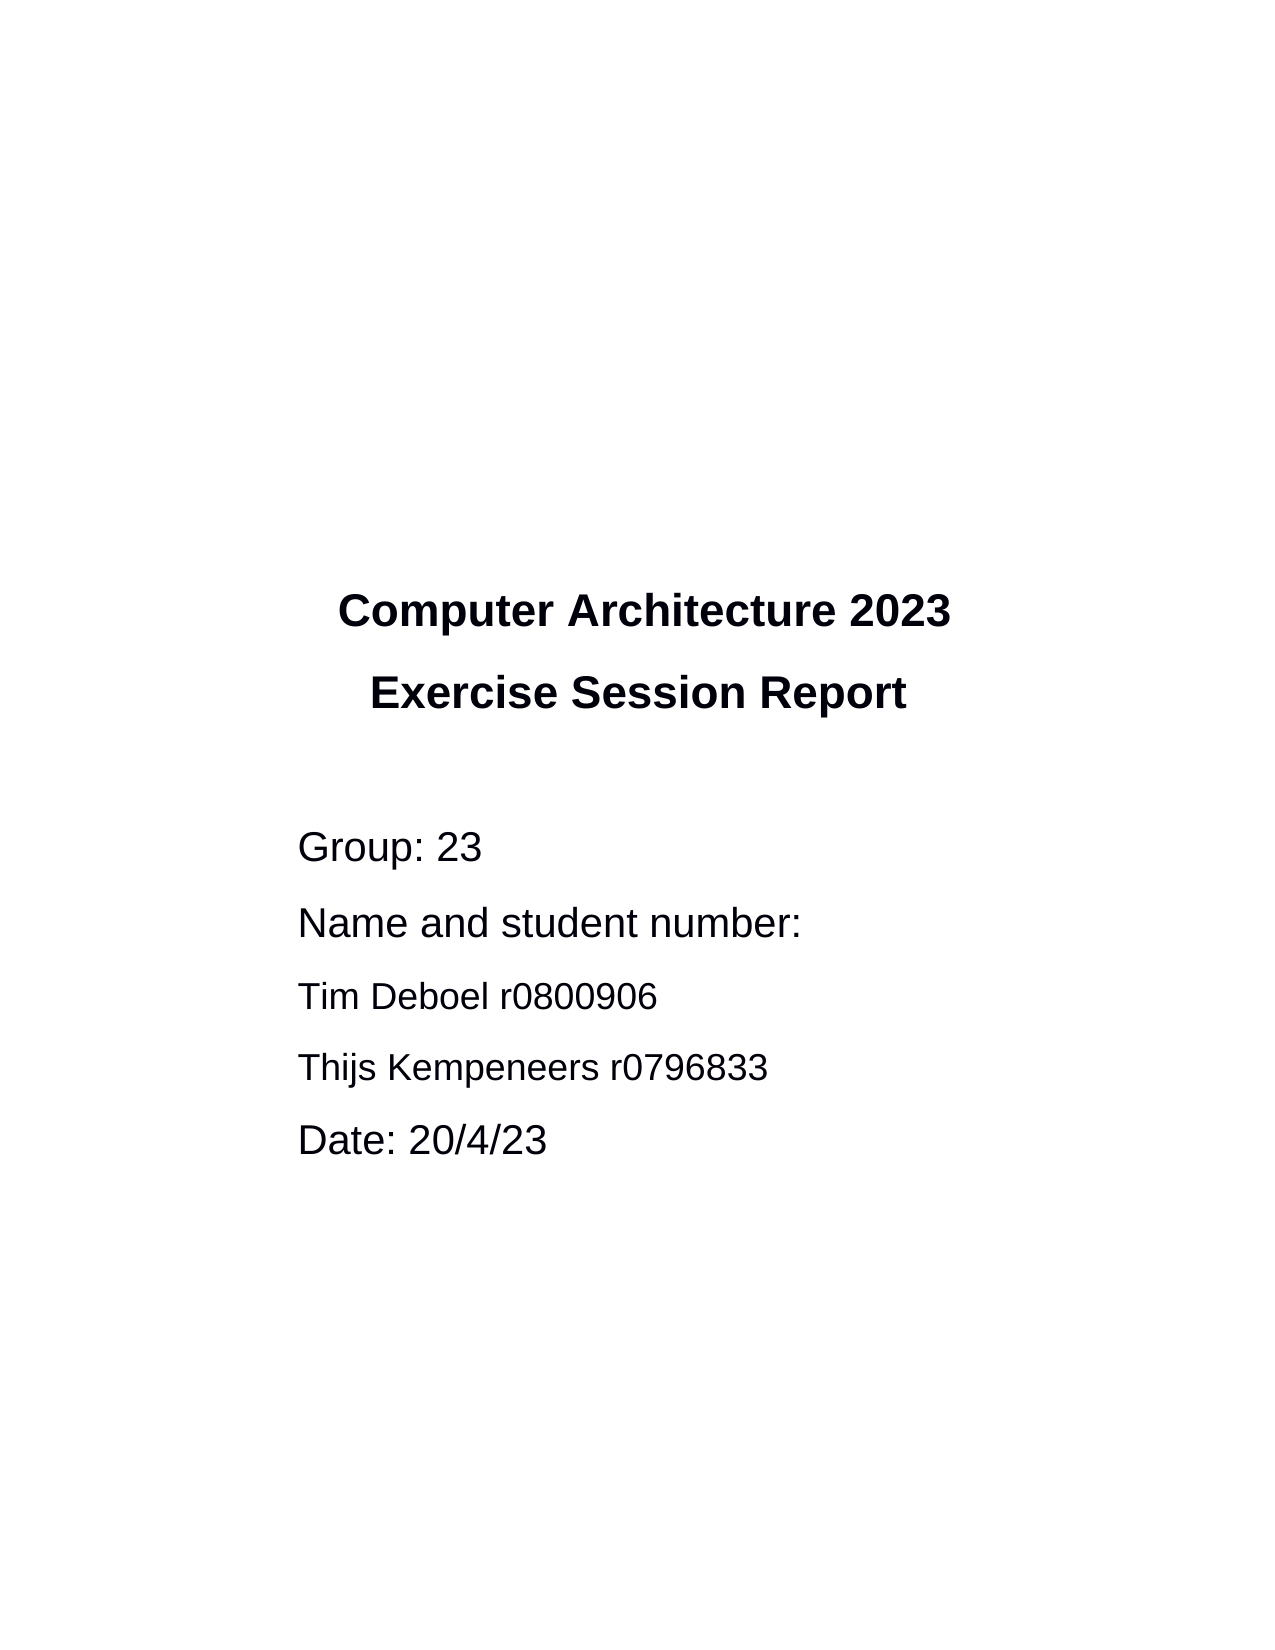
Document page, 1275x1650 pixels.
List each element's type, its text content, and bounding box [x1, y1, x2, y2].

text Exercise Session Report [120, 665, 1156, 718]
text Thijs Kempeneers r0796833 [297, 1045, 1156, 1088]
text Computer Architecture 2023 [120, 584, 1156, 637]
text Tim Deboel r0800906 [297, 974, 1156, 1018]
text Name and student number: [297, 898, 1156, 946]
text Group: 23 [297, 823, 1156, 871]
text Date: 20/4/23 [297, 1115, 1156, 1163]
